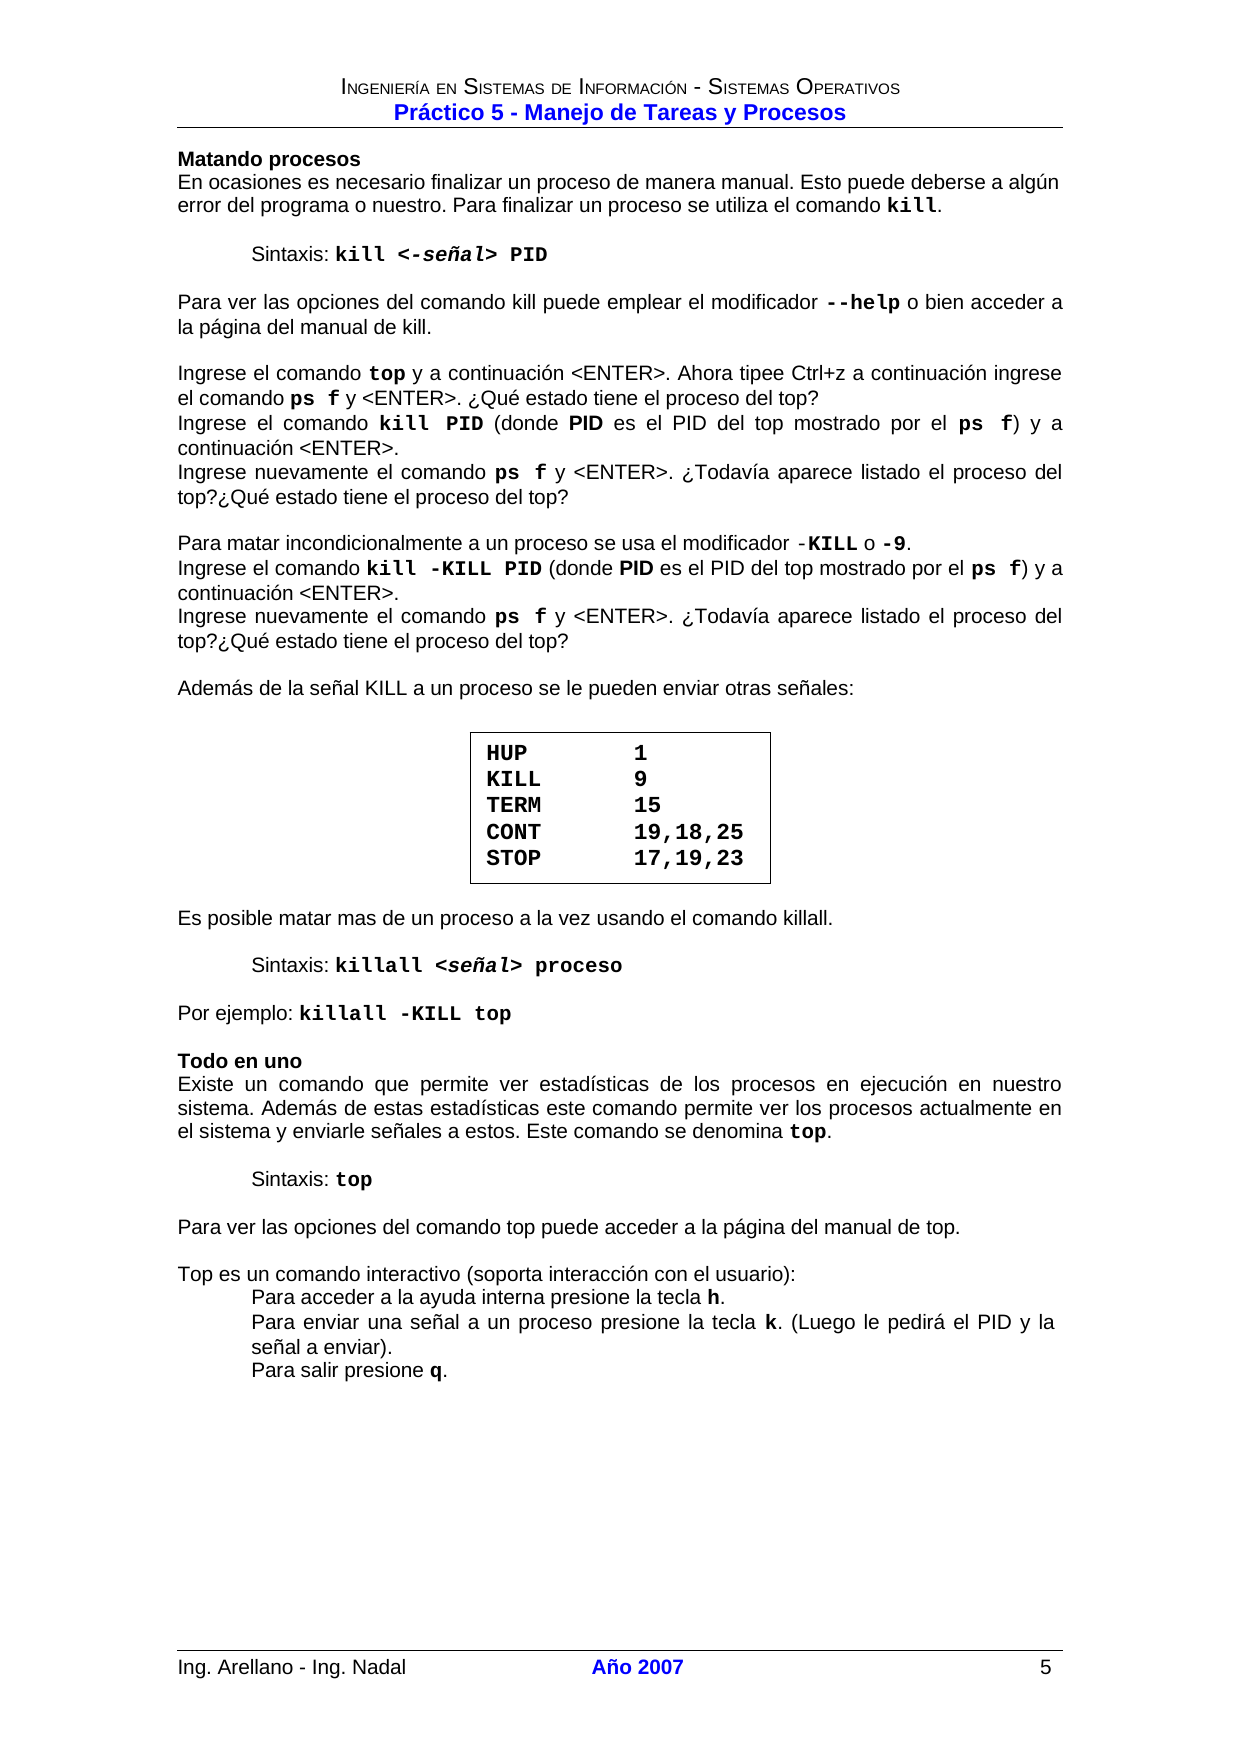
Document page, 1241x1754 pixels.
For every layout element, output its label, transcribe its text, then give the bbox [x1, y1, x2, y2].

text Sintaxis: kill <-señal> PID [177, 242, 1063, 267]
text Para ver las opciones del comando kill puede emplear el modificador --help o bien acceder a la página del manual de kill. [177, 291, 1063, 339]
text Sintaxis: killall <señal> proceso [177, 953, 1063, 978]
text Todo en uno [177, 1050, 1063, 1073]
text Ingrese nuevamente el comando ps f y <ENTER>. ¿Todavía aparece listado el proceso del top?¿Qué estado tiene el proceso del top? [177, 605, 1063, 653]
text Ingrese el comando kill -KILL PID (donde PID es el PID del top mostrado por el ps f) y a continuación <ENTER>. [177, 557, 1063, 605]
text Para enviar una señal a un proceso presione la tecla k. (Luego le pedirá el PID y la señal a enviar). [177, 1311, 1063, 1359]
text Es posible matar mas de un proceso a la vez usando el comando killall. [177, 907, 1063, 930]
text Matando procesos [177, 148, 1063, 171]
text Ingrese el comando kill PID (donde PID es el PID del top mostrado por el ps f) y a continuación <ENTER>. [177, 412, 1063, 460]
text Para acceder a la ayuda interna presione la tecla h. [177, 1286, 1063, 1311]
text Para matar incondicionalmente a un proceso se usa el modificador -KILL o -9. [177, 532, 1063, 557]
text KILL 9 [486, 767, 754, 794]
text Para salir presione q. [177, 1359, 1063, 1384]
text Ingrese el comando top y a continuación <ENTER>. Ahora tipee Ctrl+z a continuación ingrese el comando ps f y <ENTER>. ¿Qué estado tiene el proceso del top? [177, 362, 1063, 412]
text STOP 17,19,23 [486, 846, 754, 872]
text Además de la señal KILL a un proceso se le pueden enviar otras señales: [177, 676, 1063, 700]
text TERM 15 [486, 794, 754, 820]
subtitle HUP 1 [486, 741, 754, 767]
text Top es un comando interactivo (soporta interacción con el usuario): [177, 1262, 1063, 1286]
text Para ver las opciones del comando top puede acceder a la página del manual de top. [177, 1216, 1063, 1239]
text CONT 19,18,25 [486, 820, 754, 846]
text Ingrese nuevamente el comando ps f y <ENTER>. ¿Todavía aparece listado el proceso del top?¿Qué estado tiene el proceso del top? [177, 460, 1063, 508]
text Existe un comando que permite ver estadísticas de los procesos en ejecución en nuestro sistema. Además de estas estadísticas este comando permite ver los procesos actualmente en el sistema y enviarle señales a estos. Este comando se denomina top. [177, 1073, 1063, 1144]
text En ocasiones es necesario finalizar un proceso de manera manual. Esto puede deberse a algún error del programa o nuestro. Para finalizar un proceso se utiliza el comando kill. [177, 171, 1063, 219]
text Sintaxis: top [177, 1168, 1063, 1193]
text Por ejemplo: killall -KILL top [177, 1001, 1063, 1026]
